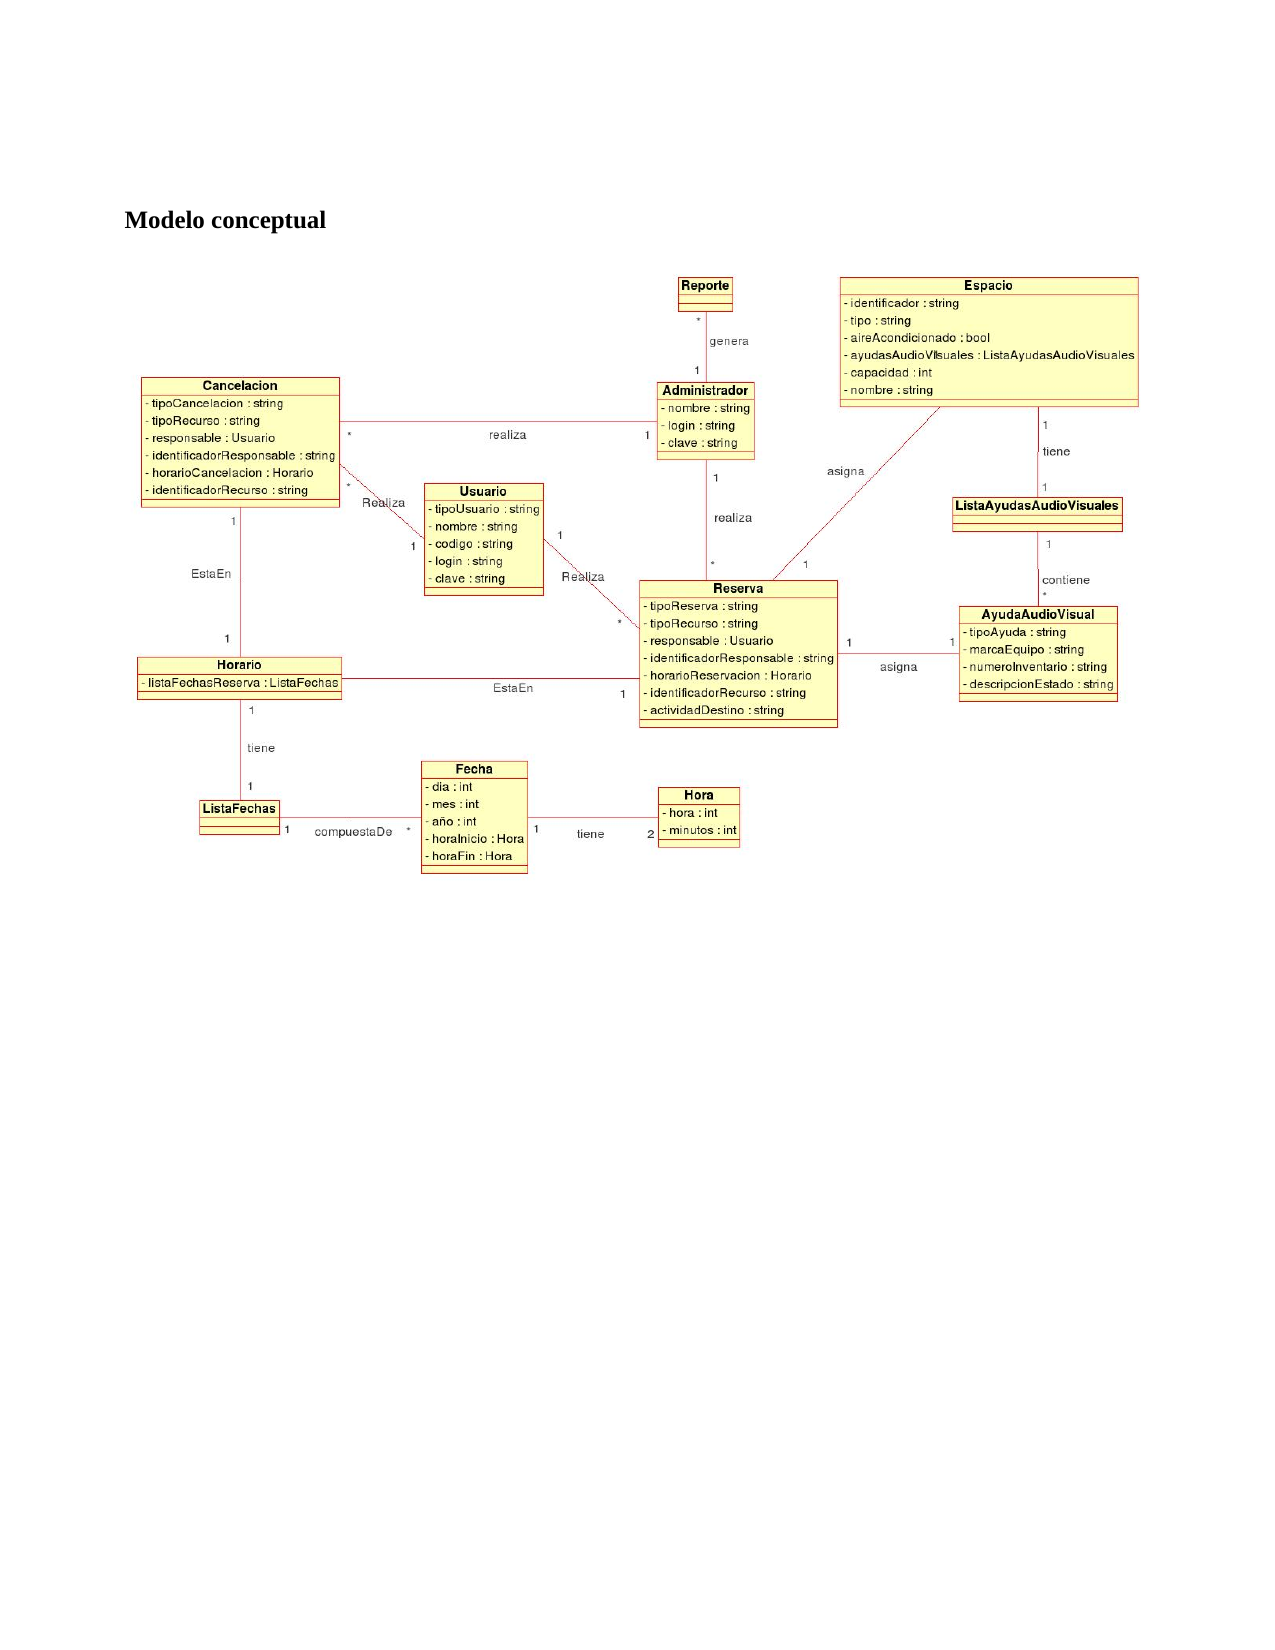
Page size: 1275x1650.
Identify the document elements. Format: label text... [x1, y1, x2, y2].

picture [118, 261, 1157, 889]
text Modelo conceptual [118, 206, 1157, 234]
